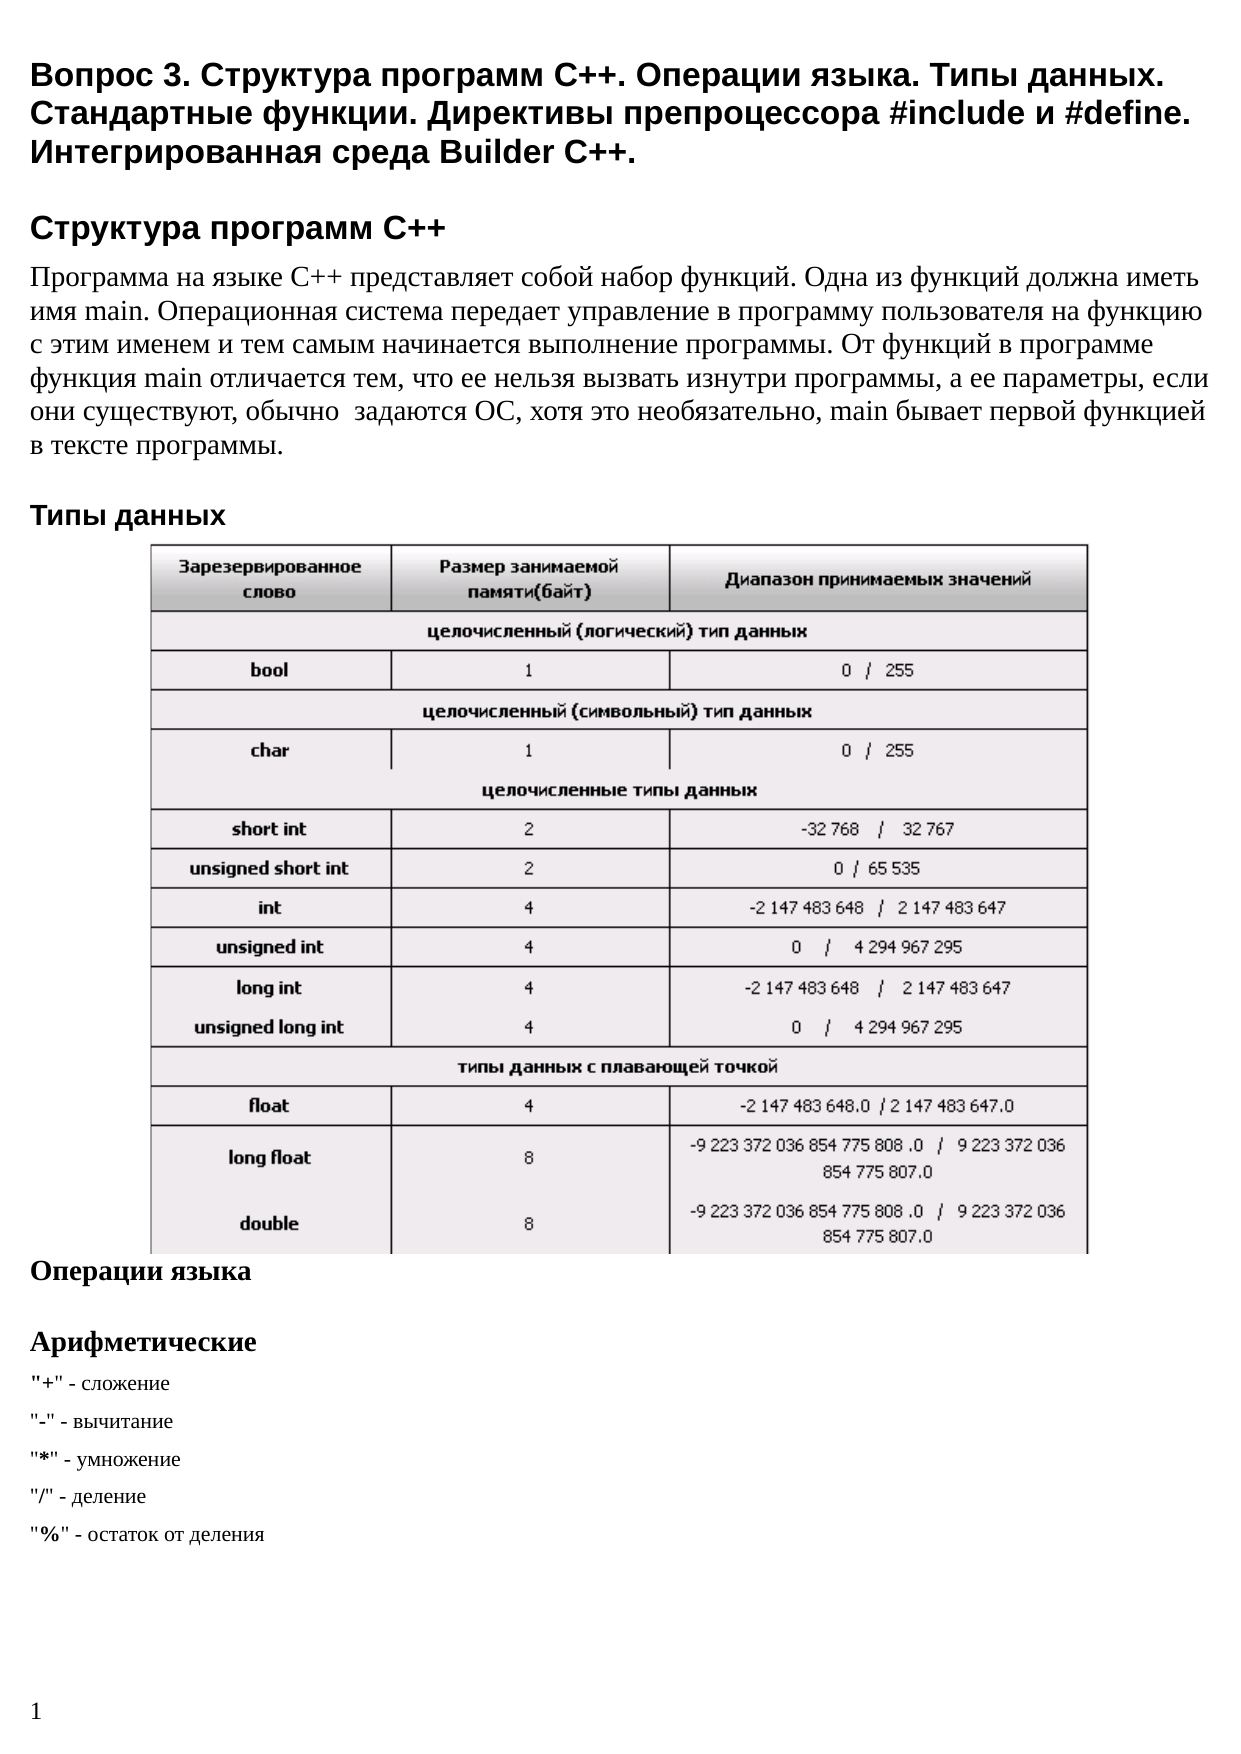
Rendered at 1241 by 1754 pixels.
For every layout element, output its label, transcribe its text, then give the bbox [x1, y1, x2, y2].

subtitle Вопрос 3. Структура программ C++. Операции языка. Типы данных. Стандартные функции. Директивы препроцессора #include и #define. Интегрированная среда Builder C++. [29, 54, 1211, 170]
text "-" - вычитание [29, 1408, 1211, 1433]
text "+" - сложение [29, 1370, 1211, 1396]
text "/" - деление [29, 1483, 1211, 1509]
subtitle Арифметические [29, 1324, 1211, 1358]
text "%" - остаток от деления [29, 1521, 1211, 1546]
text Программа на языке С++ представляет собой набор функций. Одна из функций должна иметь имя main. Операционная система передает управление в программу пользователя на функцию с этим именем и тем самым начинается выполнение программы. От функций в программе функция main отличается тем, что ее нельзя вызвать изнутри программы, а ее параметры, если они существуют, обычно задаются ОС, хотя это необязательно, main бывает первой функцией в тексте программы. [29, 259, 1211, 460]
subtitle Операции языка [29, 569, 1211, 1287]
subtitle Типы данных [29, 498, 1211, 531]
subtitle Структура программ C++ [29, 208, 1211, 247]
text "*" - умножение [29, 1446, 1211, 1471]
